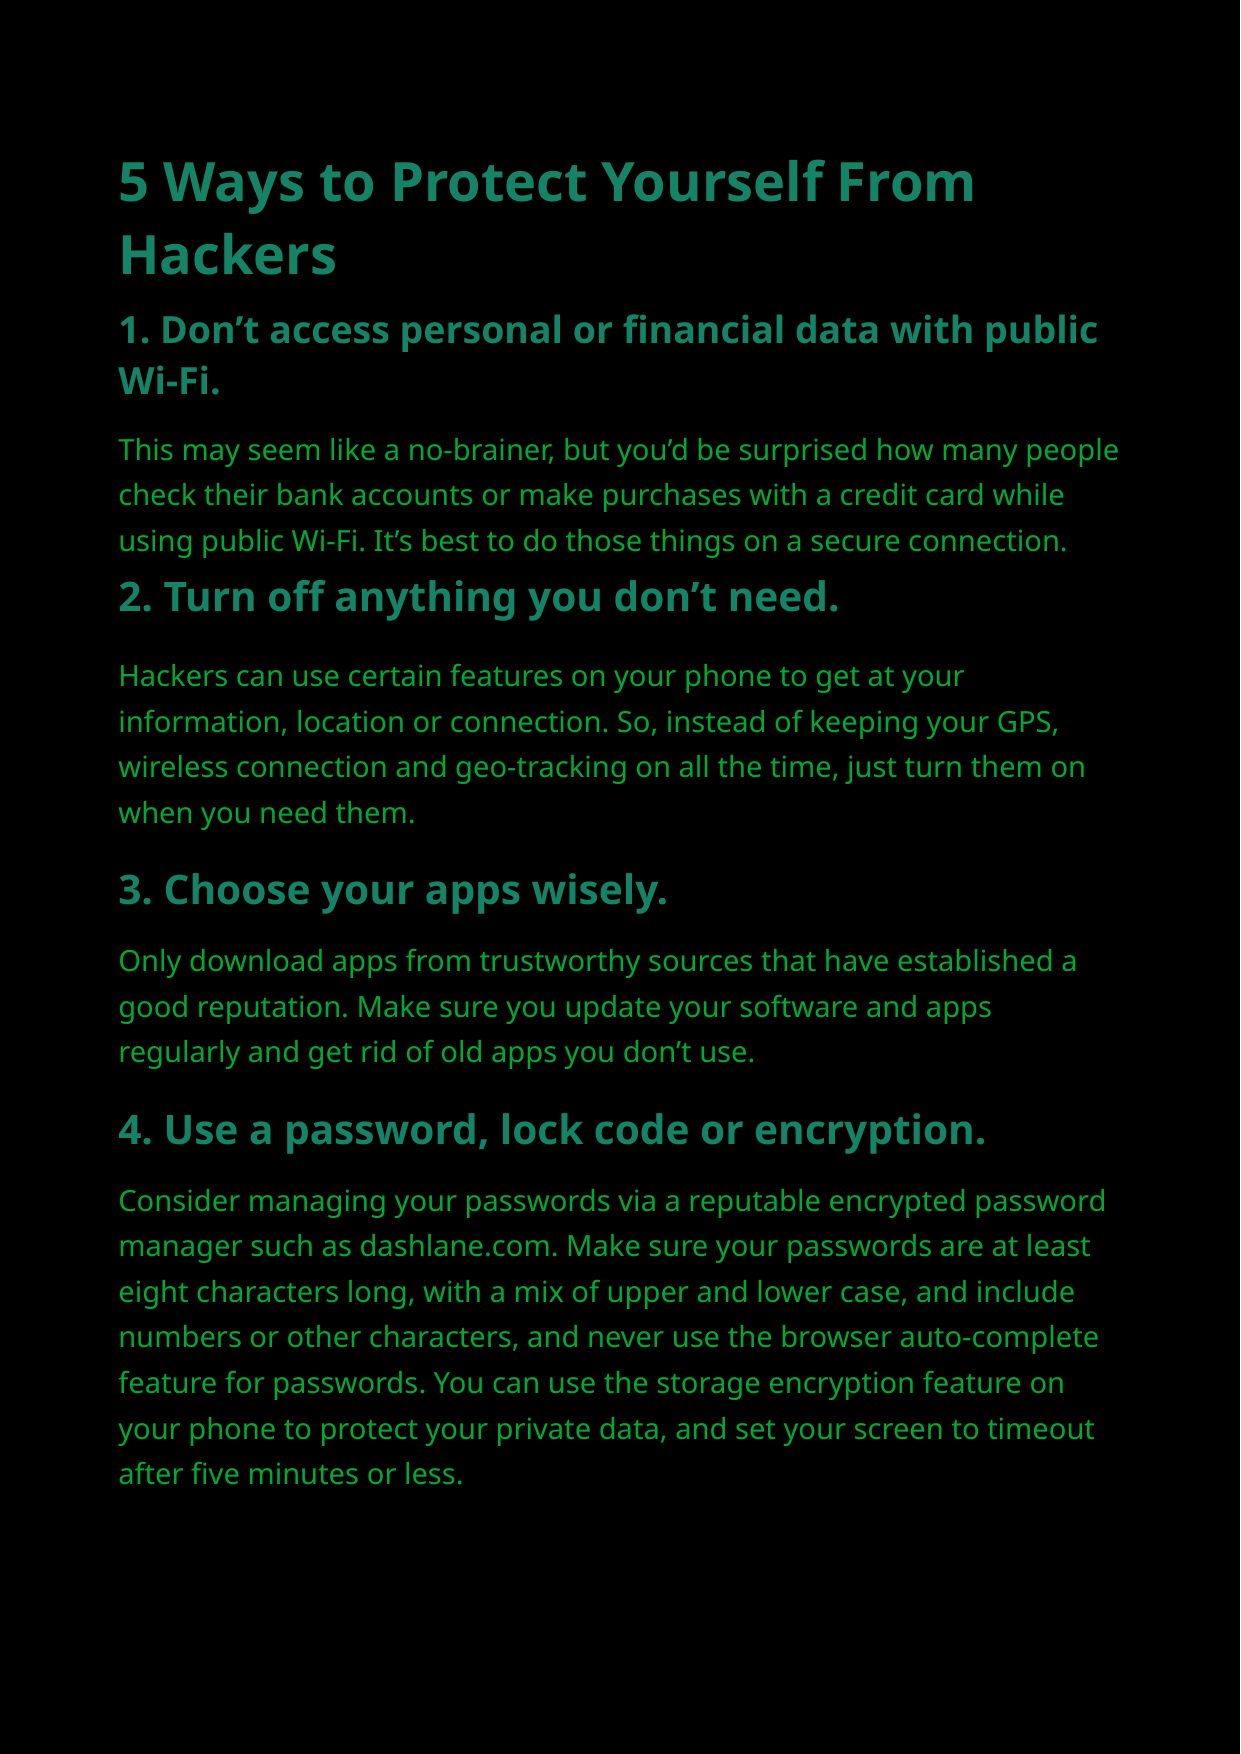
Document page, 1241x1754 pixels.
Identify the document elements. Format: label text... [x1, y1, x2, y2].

text Hackers can use certain features on your phone to get at your information, location or connection. So, instead of keeping your GPS, wireless connection and geo-tracking on all the time, just turn them on when you need them. [118, 655, 1122, 832]
subtitle 1. Don’t access personal or financial data with public Wi-Fi. [118, 303, 1122, 405]
subtitle 4. Use a password, lock code or encryption. [118, 1101, 1063, 1156]
text This may seem like a no-brainer, but you’d be surprised how many people check their bank accounts or make purchases with a credit card while using public Wi-Fi. It’s best to do those things on a secure connection. 2. Turn off anything you don’t need. [118, 429, 1122, 623]
text Consider managing your passwords via a reputable encrypted password manager such as dashlane.com. Make sure your passwords are at least eight characters long, with a mix of upper and lower case, and include numbers or other characters, and never use the browser auto-complete feature for passwords. You can use the storage encryption feature on your phone to protect your private data, and set your screen to timeout after five minutes or less. [118, 1180, 1122, 1493]
subtitle 3. Choose your apps wisely. [118, 861, 1063, 917]
subtitle 5 Ways to Protect Yourself From Hackers [118, 143, 1122, 291]
text Only download apps from trustworthy sources that have established a good reputation. Make sure you update your software and apps regularly and get rid of old apps you don’t use. [118, 940, 1122, 1071]
